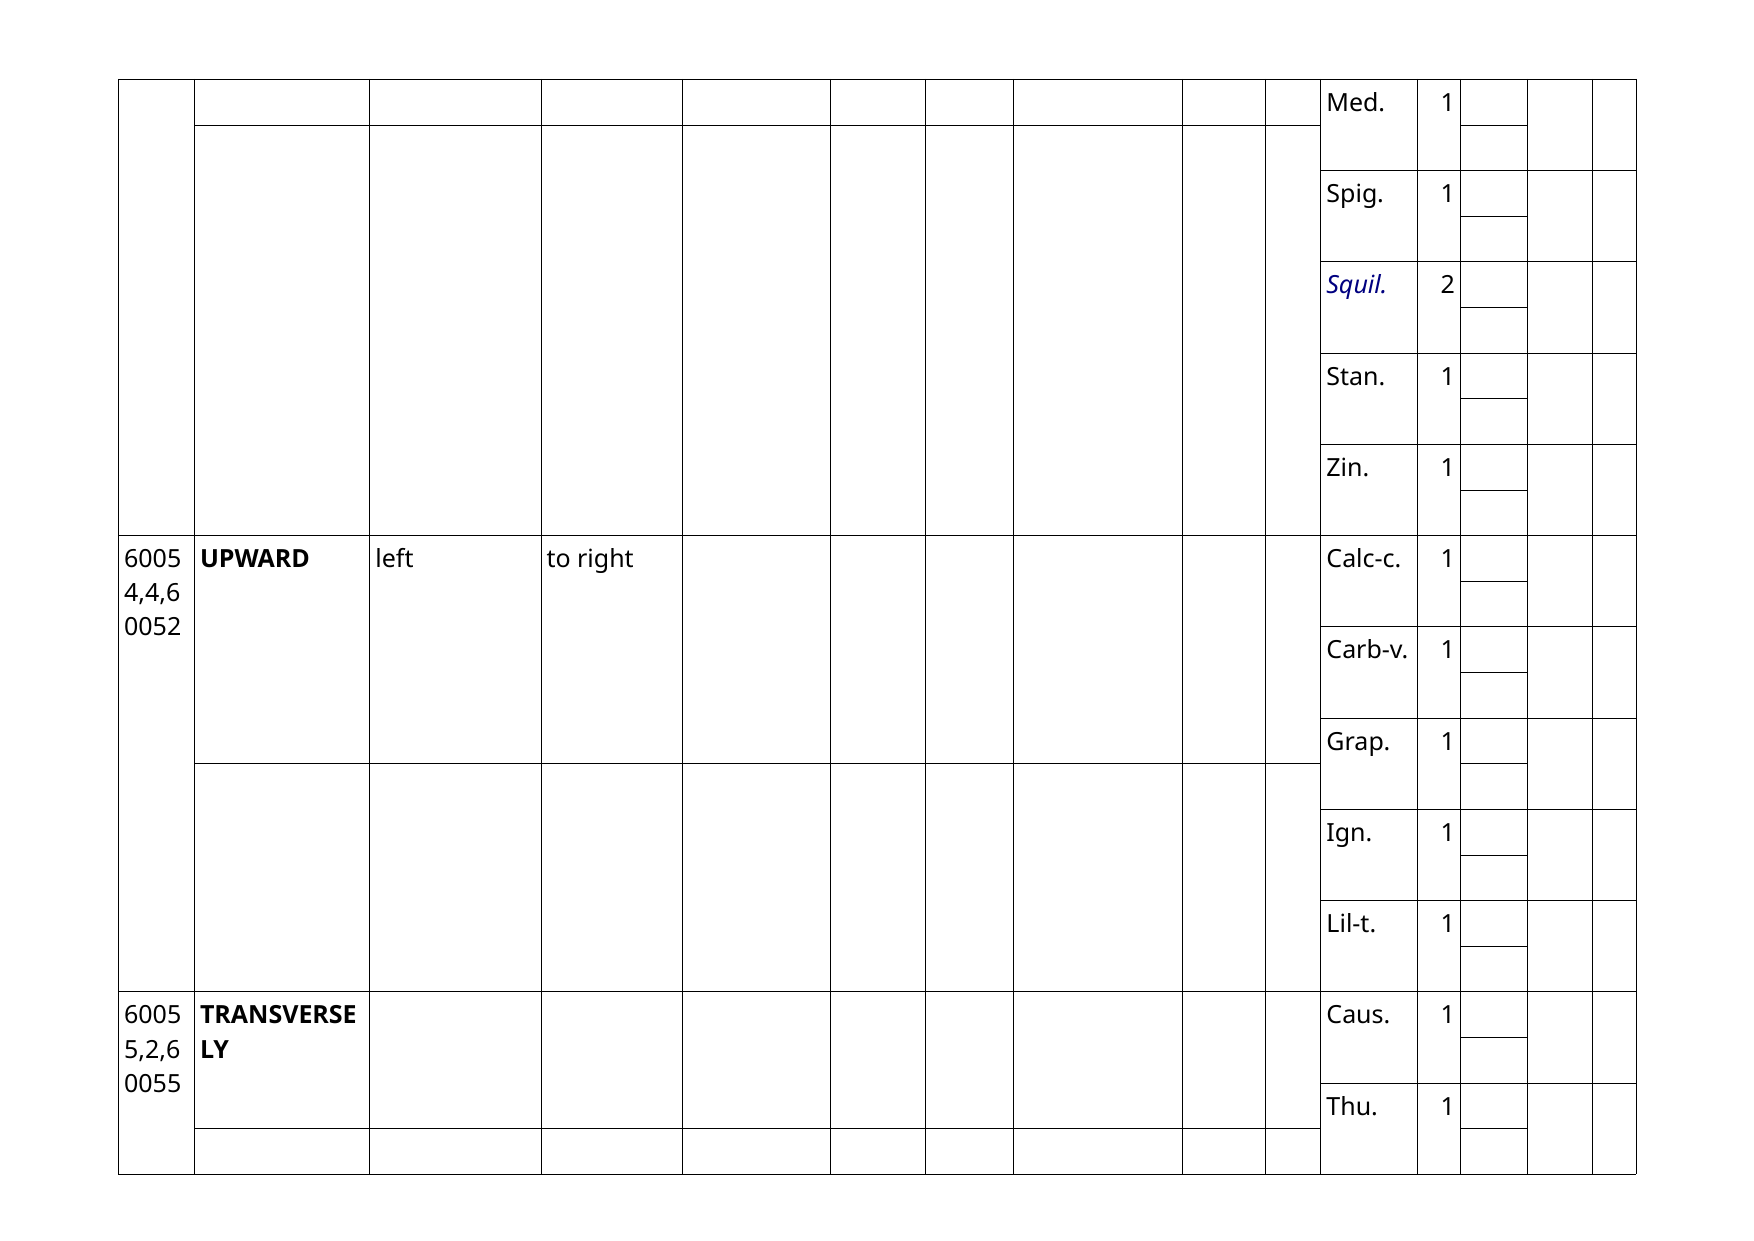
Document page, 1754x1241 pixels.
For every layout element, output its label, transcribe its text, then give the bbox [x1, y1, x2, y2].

table_cell [542, 764, 682, 991]
table_cell [1014, 126, 1182, 535]
table_cell [831, 764, 925, 991]
table_cell [370, 80, 541, 124]
table_cell [683, 992, 830, 1128]
table_cell [683, 126, 830, 535]
table_cell 1 [1418, 992, 1460, 1083]
table_cell [1461, 901, 1527, 946]
table_cell Med. [1321, 80, 1417, 170]
table_cell [1461, 673, 1527, 718]
table_cell 60055,2,60055 [119, 992, 194, 1174]
table_cell [1593, 262, 1636, 353]
table_cell [1461, 627, 1527, 672]
table_cell left [370, 536, 541, 763]
table_cell [1528, 80, 1592, 170]
table_cell 1 [1418, 171, 1460, 261]
table_cell 1 [1418, 354, 1460, 444]
table_cell 1 [1418, 901, 1460, 991]
table_cell [1528, 810, 1592, 900]
table_cell Caus. [1321, 992, 1417, 1083]
table_cell [1266, 764, 1320, 991]
table_cell 1 [1418, 810, 1460, 900]
table_cell [1528, 719, 1592, 809]
table_cell 1 [1418, 1084, 1460, 1174]
table_cell [370, 126, 541, 535]
table_cell 1 [1418, 536, 1460, 626]
table_cell [1266, 1129, 1320, 1174]
table_cell [926, 80, 1013, 124]
table_cell [1183, 126, 1265, 535]
table_cell [683, 1129, 830, 1174]
table_cell [1183, 80, 1265, 124]
table_cell [542, 80, 682, 124]
table_cell [1593, 719, 1636, 809]
table_cell [1266, 536, 1320, 763]
table_cell 1 [1418, 445, 1460, 535]
table_cell [1461, 399, 1527, 444]
table_cell [1183, 536, 1265, 763]
table_cell [1528, 262, 1592, 353]
table_cell 1 [1418, 719, 1460, 809]
table_cell [1014, 536, 1182, 763]
table_cell [1266, 126, 1320, 535]
table_cell [1461, 764, 1527, 809]
table_cell [1014, 992, 1182, 1128]
table_cell 60054,4,60052 [119, 536, 194, 991]
table_cell [683, 536, 830, 763]
table_cell [542, 992, 682, 1128]
table_cell [1461, 1129, 1527, 1174]
table_cell [1593, 810, 1636, 900]
table_cell [683, 764, 830, 991]
table_cell [1014, 764, 1182, 991]
table_cell [195, 126, 369, 535]
table_cell [926, 992, 1013, 1128]
table_cell [1461, 354, 1527, 398]
table_cell [1528, 445, 1592, 535]
table_cell [1461, 171, 1527, 216]
table_cell [831, 80, 925, 124]
table_cell Zin. [1321, 445, 1417, 535]
table_cell [1593, 80, 1636, 170]
table_cell [831, 126, 925, 535]
table_cell [1593, 1084, 1636, 1174]
table_cell upward [195, 536, 369, 763]
table_cell Carb-v. [1321, 627, 1417, 718]
table_cell [542, 1129, 682, 1174]
table_cell [1528, 627, 1592, 718]
table_cell [831, 992, 925, 1128]
table_cell [1183, 1129, 1265, 1174]
table_cell [195, 1129, 369, 1174]
table_cell [926, 764, 1013, 991]
table_cell [683, 80, 830, 124]
table_cell [1461, 262, 1527, 307]
table_cell [1593, 445, 1636, 535]
table_cell [1183, 992, 1265, 1128]
table_cell [926, 536, 1013, 763]
table_cell [1593, 171, 1636, 261]
table_cell [926, 1129, 1013, 1174]
table_cell Lil-t. [1321, 901, 1417, 991]
table_cell [1266, 80, 1320, 124]
table_cell [542, 126, 682, 535]
table_cell [831, 536, 925, 763]
table_cell [1528, 171, 1592, 261]
table_cell Thu. [1321, 1084, 1417, 1174]
table_cell [1461, 582, 1527, 626]
table_cell [1528, 536, 1592, 626]
table_cell [195, 764, 369, 991]
table_cell [370, 764, 541, 991]
table_cell [370, 992, 541, 1128]
table_cell [1593, 536, 1636, 626]
table_cell [831, 1129, 925, 1174]
table_cell [1461, 445, 1527, 489]
table_cell [1461, 992, 1527, 1037]
table_cell [1528, 354, 1592, 444]
table_cell [195, 80, 369, 124]
table_cell Stan. [1321, 354, 1417, 444]
table_cell 1 [1418, 80, 1460, 170]
table_cell [1593, 627, 1636, 718]
table_cell [1461, 1038, 1527, 1083]
table_cell to right [542, 536, 682, 763]
table_cell [1461, 947, 1527, 991]
table_cell 1 [1418, 627, 1460, 718]
table_cell [1528, 992, 1592, 1083]
table_cell Spig. [1321, 171, 1417, 261]
table_cell [1593, 354, 1636, 444]
table_cell Calc-c. [1321, 536, 1417, 626]
table_cell [1528, 901, 1592, 991]
table_cell 2 [1418, 262, 1460, 353]
table_cell [1461, 810, 1527, 854]
table_cell Ign. [1321, 810, 1417, 900]
table_cell [370, 1129, 541, 1174]
table_cell [1593, 901, 1636, 991]
table_cell [1461, 217, 1527, 261]
table_cell [1461, 491, 1527, 535]
table_cell [1461, 126, 1527, 170]
table_cell [1528, 1084, 1592, 1174]
table_cell [926, 126, 1013, 535]
table_cell [1266, 992, 1320, 1128]
table_cell [1461, 1084, 1527, 1128]
table_cell transversely [195, 992, 369, 1128]
table_cell Squil. [1321, 262, 1417, 353]
table_cell [119, 80, 194, 535]
table_cell Grap. [1321, 719, 1417, 809]
table_cell [1014, 1129, 1182, 1174]
table_cell [1593, 992, 1636, 1083]
table_cell [1461, 80, 1527, 124]
table_cell [1461, 536, 1527, 581]
table_cell [1461, 719, 1527, 763]
table_cell [1183, 764, 1265, 991]
table_cell [1461, 856, 1527, 900]
table_cell [1461, 308, 1527, 353]
table_cell [1014, 80, 1182, 124]
